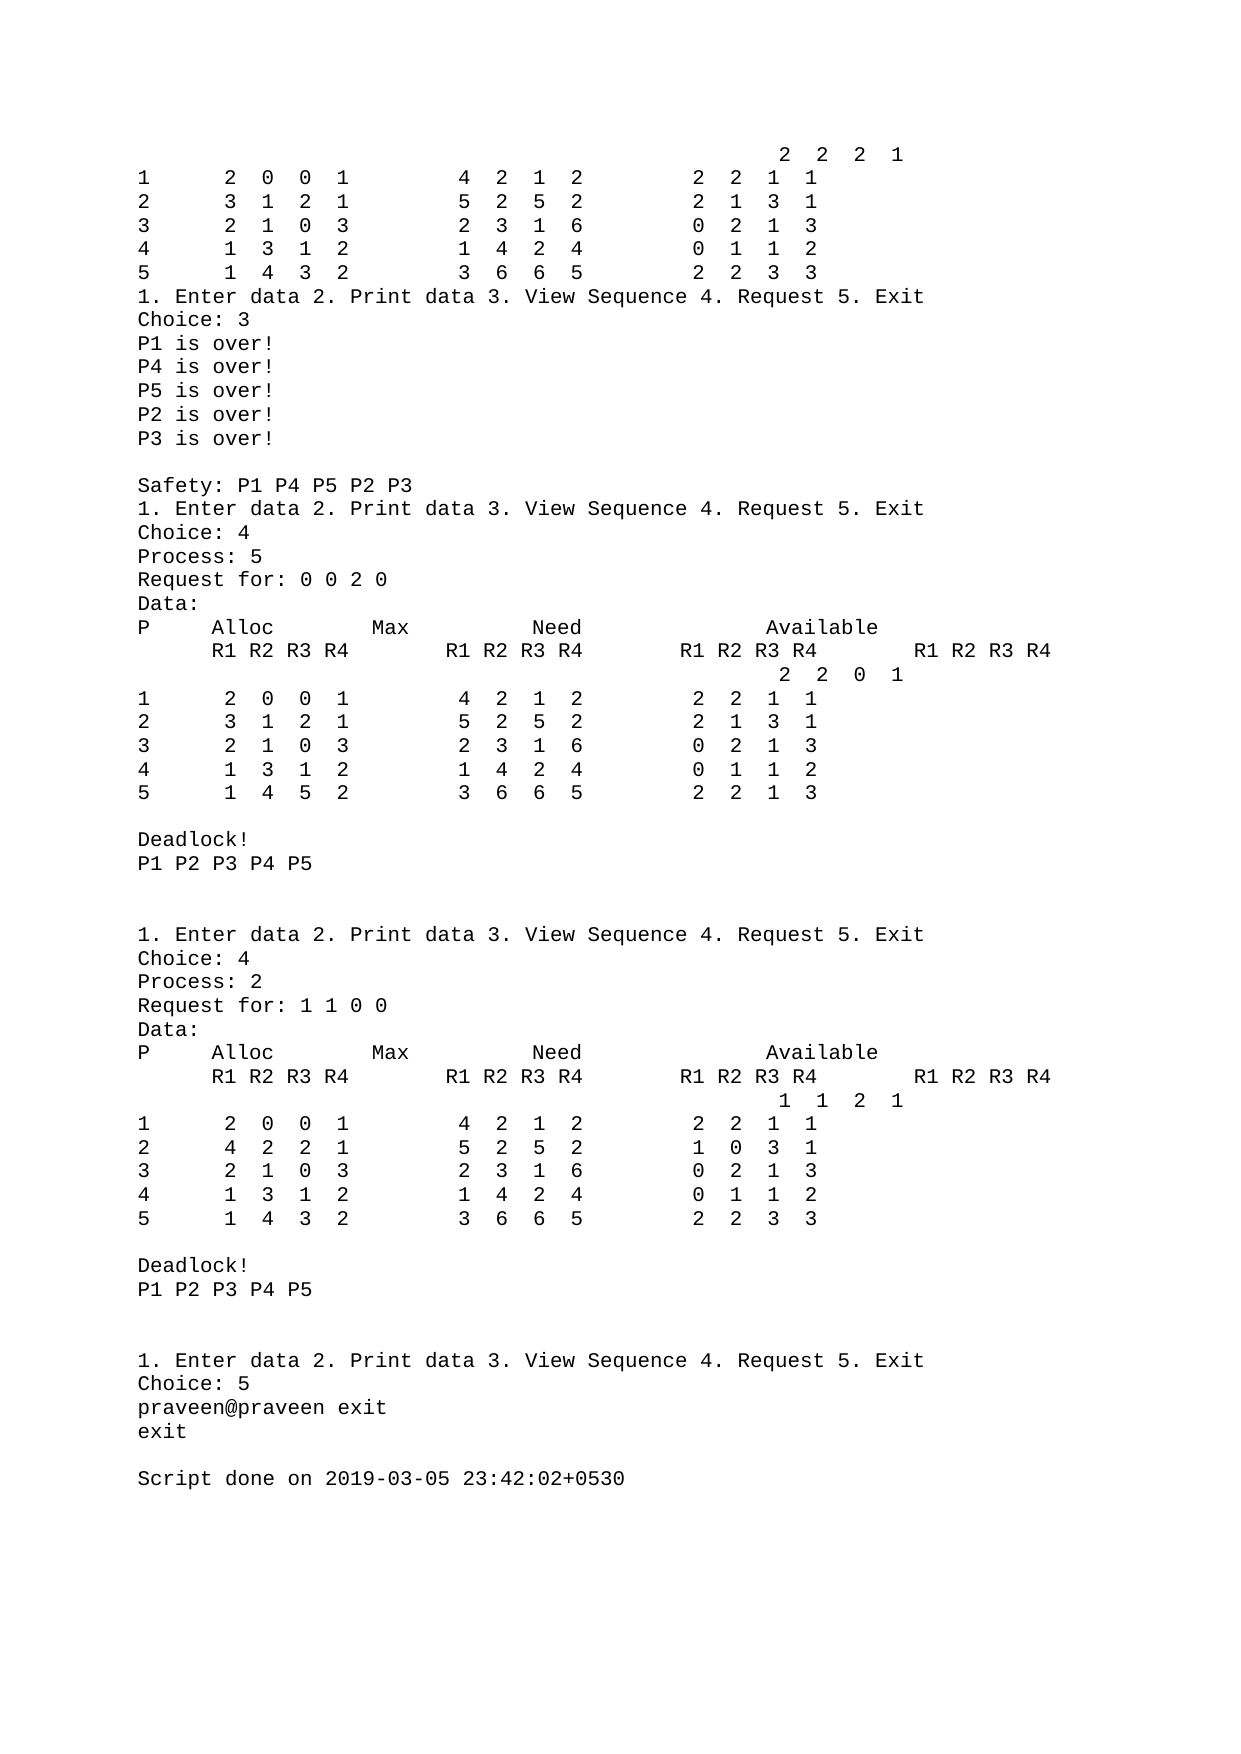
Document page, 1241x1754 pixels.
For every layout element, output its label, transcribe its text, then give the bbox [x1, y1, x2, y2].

text Choice: 5 [137, 1373, 1123, 1397]
text Deadlock! [137, 829, 1123, 853]
text 4 1 3 1 2 1 4 2 4 0 1 1 2 [137, 238, 1123, 262]
text 1. Enter data 2. Print data 3. View Sequence 4. Request 5. Exit [137, 924, 1123, 948]
text 1. Enter data 2. Print data 3. View Sequence 4. Request 5. Exit [137, 286, 1123, 309]
text Choice: 4 [137, 522, 1123, 546]
text P1 is over! [137, 333, 1123, 357]
text Process: 2 [137, 971, 1123, 995]
text P Alloc Max Need Available [137, 617, 1123, 640]
text 5 1 4 3 2 3 6 6 5 2 2 3 3 [137, 1208, 1123, 1231]
text 3 2 1 0 3 2 3 1 6 0 2 1 3 [137, 215, 1123, 238]
text 5 1 4 5 2 3 6 6 5 2 2 1 3 [137, 782, 1123, 806]
text 2 4 2 2 1 5 2 5 2 1 0 3 1 [137, 1137, 1123, 1161]
text 1. Enter data 2. Print data 3. View Sequence 4. Request 5. Exit [137, 1350, 1123, 1373]
text P Alloc Max Need Available [137, 1042, 1123, 1066]
text Data: [137, 593, 1123, 617]
text 5 1 4 3 2 3 6 6 5 2 2 3 3 [137, 262, 1123, 286]
text 1 1 2 1 [137, 1089, 1123, 1113]
text P4 is over! [137, 357, 1123, 380]
text 2 3 1 2 1 5 2 5 2 2 1 3 1 [137, 191, 1123, 215]
text P5 is over! [137, 380, 1123, 404]
text P1 P2 P3 P4 P5 [137, 853, 1123, 877]
text P2 is over! [137, 404, 1123, 427]
text 1. Enter data 2. Print data 3. View Sequence 4. Request 5. Exit [137, 498, 1123, 522]
text Deadlock! [137, 1255, 1123, 1279]
text Choice: 4 [137, 948, 1123, 971]
text P3 is over! [137, 427, 1123, 451]
text 1 2 0 0 1 4 2 1 2 2 2 1 1 [137, 688, 1123, 711]
text 3 2 1 0 3 2 3 1 6 0 2 1 3 [137, 1161, 1123, 1184]
text Process: 5 [137, 546, 1123, 569]
text 2 2 2 1 [137, 144, 1123, 167]
text exit [137, 1421, 1123, 1444]
text R1 R2 R3 R4 R1 R2 R3 R4 R1 R2 R3 R4 R1 R2 R3 R4 [137, 640, 1123, 664]
text Data: [137, 1019, 1123, 1042]
text P1 P2 P3 P4 P5 [137, 1279, 1123, 1302]
text R1 R2 R3 R4 R1 R2 R3 R4 R1 R2 R3 R4 R1 R2 R3 R4 [137, 1066, 1123, 1089]
text praveen@praveen exit [137, 1397, 1123, 1421]
text 3 2 1 0 3 2 3 1 6 0 2 1 3 [137, 735, 1123, 758]
text Script done on 2019-03-05 23:42:02+0530 [137, 1468, 1123, 1492]
text 2 3 1 2 1 5 2 5 2 2 1 3 1 [137, 711, 1123, 735]
text 2 2 0 1 [137, 664, 1123, 688]
text Request for: 0 0 2 0 [137, 569, 1123, 593]
text 1 2 0 0 1 4 2 1 2 2 2 1 1 [137, 167, 1123, 191]
text Request for: 1 1 0 0 [137, 995, 1123, 1019]
text 4 1 3 1 2 1 4 2 4 0 1 1 2 [137, 1184, 1123, 1208]
text 4 1 3 1 2 1 4 2 4 0 1 1 2 [137, 758, 1123, 782]
text Choice: 3 [137, 309, 1123, 333]
text Safety: P1 P4 P5 P2 P3 [137, 475, 1123, 498]
text 1 2 0 0 1 4 2 1 2 2 2 1 1 [137, 1113, 1123, 1137]
